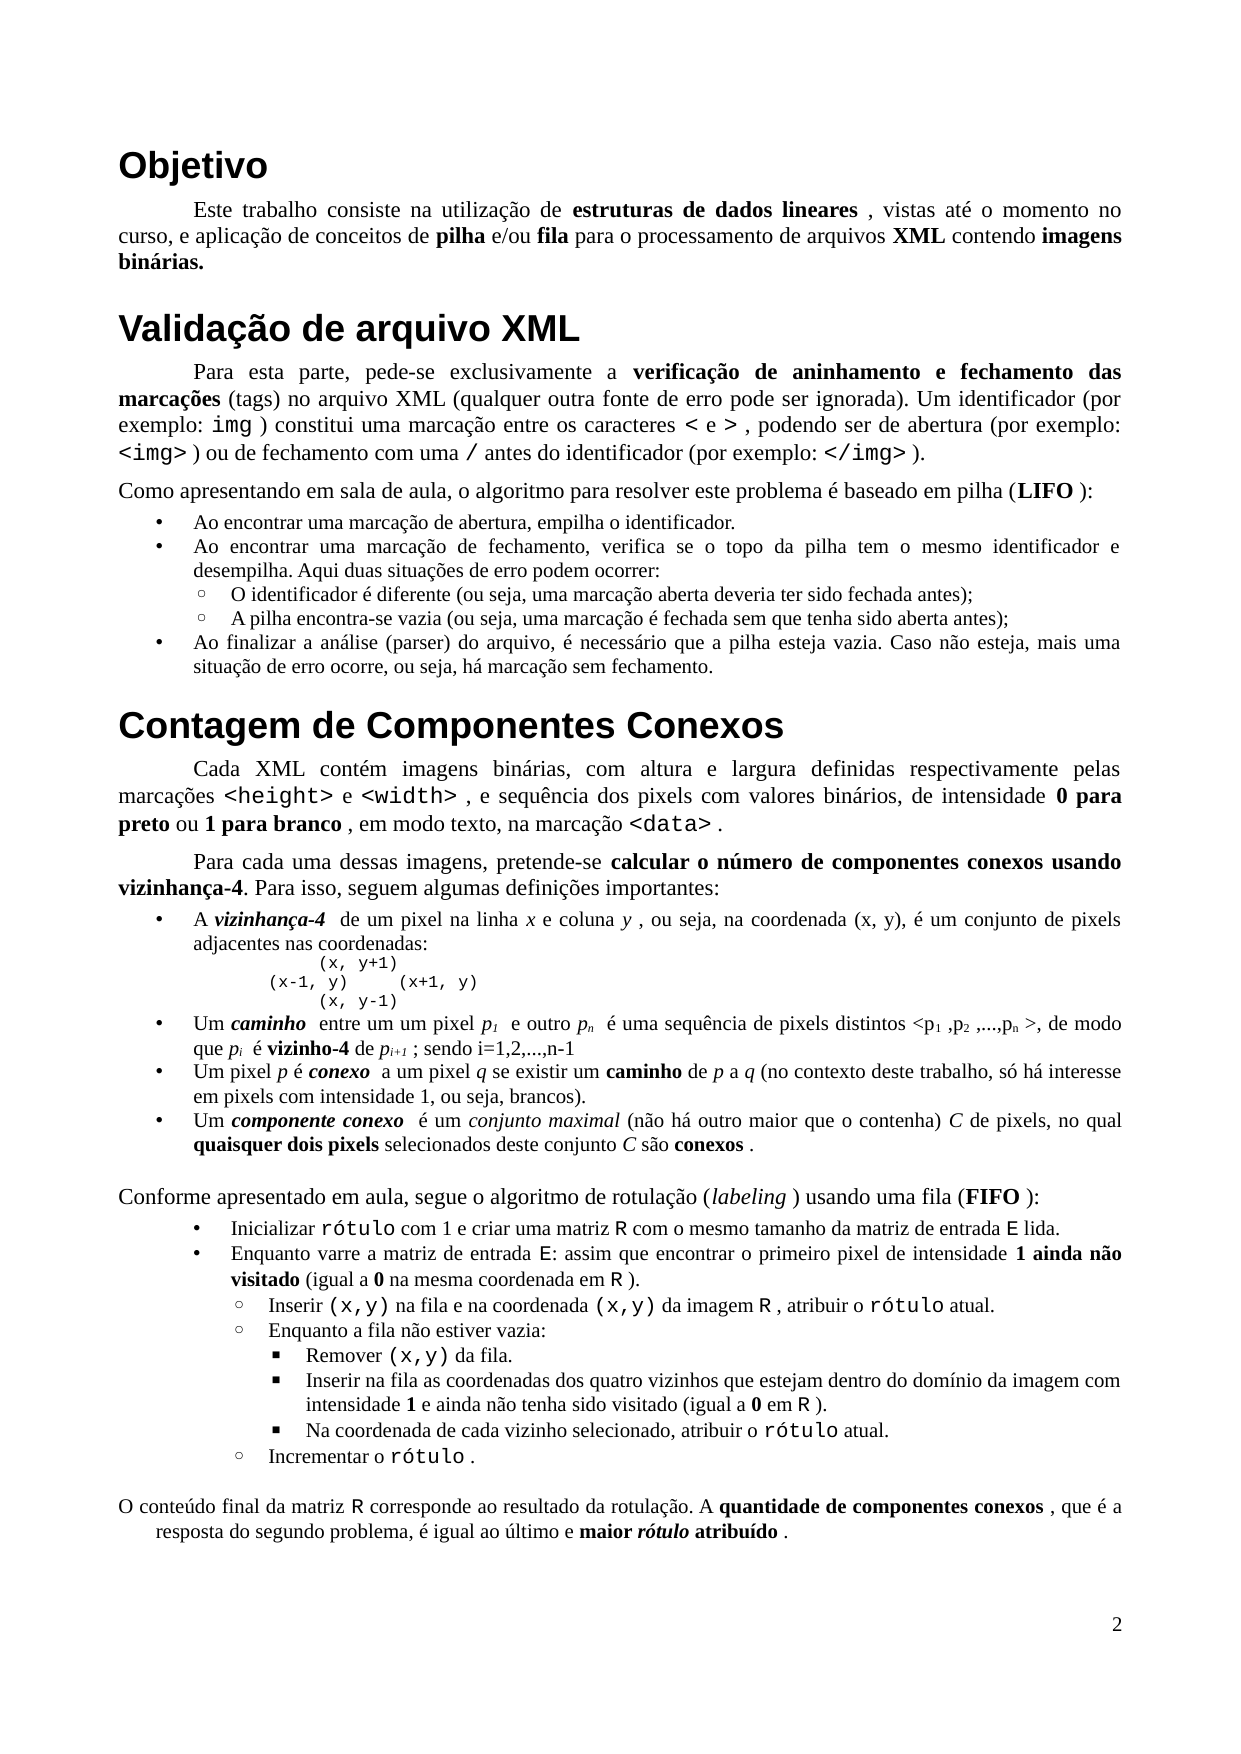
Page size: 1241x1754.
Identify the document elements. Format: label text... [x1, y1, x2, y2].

subtitle Objetivo [118, 143, 1122, 186]
list Na coordenada de cada vizinho selecionado, atribuir o rótulo atual. [268, 1418, 1122, 1444]
list Remover (x,y) da fila. [268, 1342, 1122, 1368]
list Um componente conexo é um conjunto maximal (não há outro maior que o contenha) C de pixels, no qual quaisquer dois pixels selecionados deste conjunto C são conexos . [156, 1108, 1122, 1156]
list Ao encontrar uma marcação de abertura, empilha o identificador. [156, 509, 1122, 534]
list O conteúdo final da matriz R corresponde ao resultado da rotulação. A quantidade de componentes conexos , que é a resposta do segundo problema, é igual ao último e maior rótulo atribuído . [118, 1493, 1122, 1543]
text Conforme apresentado em aula, segue o algoritmo de rotulação (labeling ) usando uma fila (FIFO ): [118, 1183, 1122, 1209]
list Inserir na fila as coordenadas dos quatro vizinhos que estejam dentro do domínio da imagem com intensidade 1 e ainda não tenha sido visitado (igual a 0 em R ). [268, 1368, 1122, 1418]
text Para cada uma dessas imagens, pretende-se calcular o número de componentes conexos usando vizinhança-4. Para isso, seguem algumas definições importantes: [118, 848, 1122, 900]
list Enquanto varre a matriz de entrada E: assim que encontrar o primeiro pixel de intensidade 1 ainda não visitado (igual a 0 na mesma coordenada em R ). [193, 1241, 1122, 1293]
list Inserir (x,y) na fila e na coordenada (x,y) da imagem R , atribuir o rótulo atual. [231, 1293, 1122, 1318]
text (x-1, y) (x+1, y) [156, 974, 1122, 992]
list Incrementar o rótulo . [231, 1444, 1122, 1469]
list Um caminho entre um um pixel p1 e outro pn é uma sequência de pixels distintos <p1 ,p2 ,...,pn >, de modo que pi é vizinho-4 de pi+1 ; sendo i=1,2,...,n-1 [156, 1011, 1122, 1059]
subtitle Validação de arquivo XML [118, 306, 1122, 349]
text (x, y-1) [156, 992, 1122, 1011]
text Como apresentando em sala de aula, o algoritmo para resolver este problema é baseado em pilha (LIFO ): [118, 477, 1122, 503]
text Este trabalho consiste na utilização de estruturas de dados lineares , vistas até o momento no curso, e aplicação de conceitos de pilha e/ou fila para o processamento de arquivos XML contendo imagens binárias. [118, 196, 1122, 275]
text (x, y+1) [156, 955, 1122, 974]
list A vizinhança-4 de um pixel na linha x e coluna y , ou seja, na coordenada (x, y), é um conjunto de pixels adjacentes nas coordenadas: [156, 907, 1122, 955]
list Inicializar rótulo com 1 e criar uma matriz R com o mesmo tamanho da matriz de entrada E lida. [193, 1216, 1122, 1241]
list Enquanto a fila não estiver vazia: [231, 1318, 1122, 1342]
text Cada XML contém imagens binárias, com altura e largura definidas respectivamente pelas marcações <height> e <width> , e sequência dos pixels com valores binários, de intensidade 0 para preto ou 1 para branco , em modo texto, na marcação <data> . [118, 756, 1122, 838]
list Ao encontrar uma marcação de fechamento, verifica se o topo da pilha tem o mesmo identificador e desempilha. Aqui duas situações de erro podem ocorrer: [156, 534, 1122, 582]
subtitle Contagem de Componentes Conexos [118, 703, 1122, 746]
list A pilha encontra-se vazia (ou seja, uma marcação é fechada sem que tenha sido aberta antes); [193, 606, 1122, 630]
list O identificador é diferente (ou seja, uma marcação aberta deveria ter sido fechada antes); [193, 582, 1122, 606]
text Para esta parte, pede-se exclusivamente a verificação de aninhamento e fechamento das marcações (tags) no arquivo XML (qualquer outra fonte de erro pode ser ignorada). Um identificador (por exemplo: img ) constitui uma marcação entre os caracteres < e > , podendo ser de abertura (por exemplo: <img> ) ou de fechamento com uma / antes do identificador (por exemplo: </img> ). [118, 358, 1122, 468]
list Ao finalizar a análise (parser) do arquivo, é necessário que a pilha esteja vazia. Caso não esteja, mais uma situação de erro ocorre, ou seja, há marcação sem fechamento. [156, 630, 1122, 678]
list Um pixel p é conexo a um pixel q se existir um caminho de p a q (no contexto deste trabalho, só há interesse em pixels com intensidade 1, ou seja, brancos). [156, 1059, 1122, 1108]
